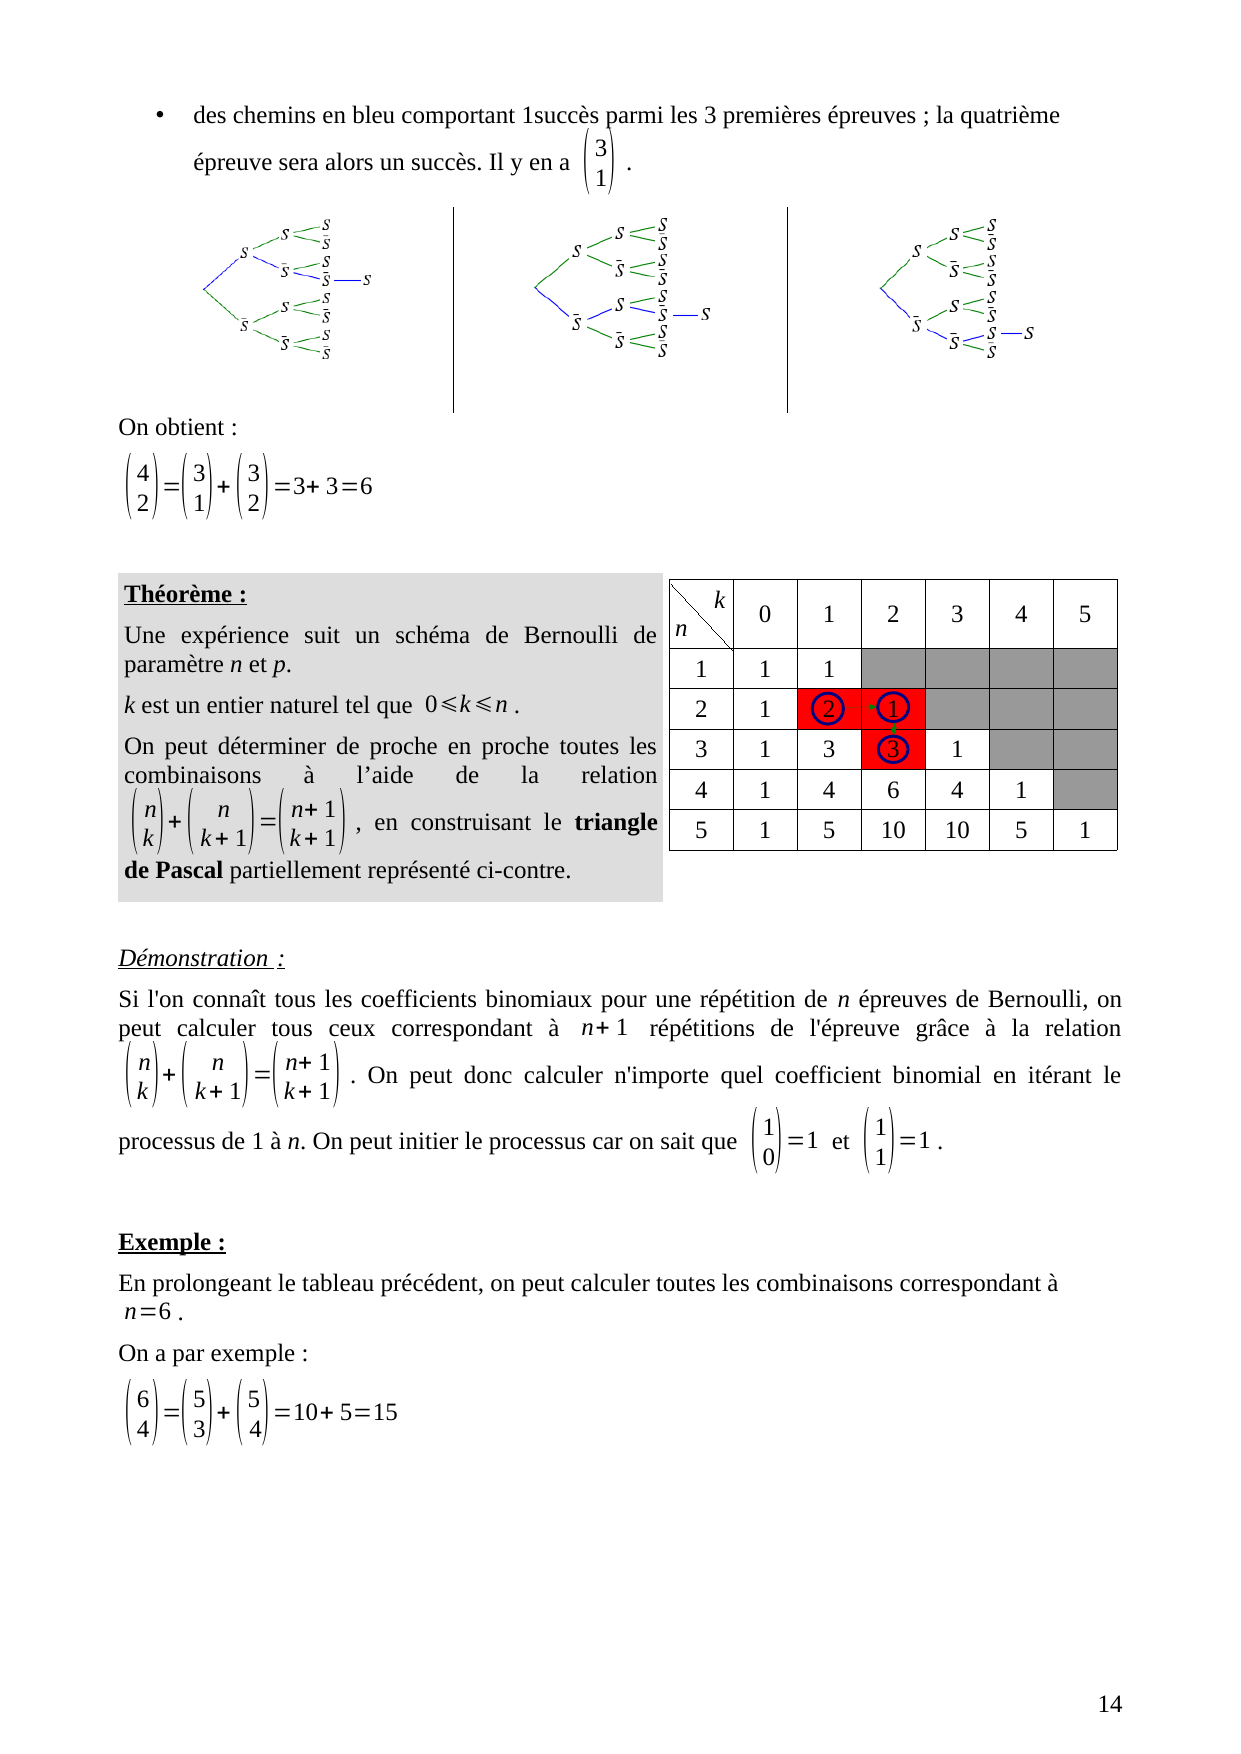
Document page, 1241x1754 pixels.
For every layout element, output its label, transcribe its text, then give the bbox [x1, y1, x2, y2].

table_header 0 [734, 580, 797, 648]
picture [187, 212, 384, 366]
table_cell 3 [798, 730, 861, 769]
table_cell 3 [670, 730, 733, 769]
text On obtient : [118, 412, 1122, 441]
table_cell 1 [926, 730, 989, 769]
table_cell 1 [734, 730, 797, 769]
table_cell 1 [734, 689, 797, 729]
table_header 1 [798, 580, 861, 648]
table_cell [990, 649, 1053, 688]
table_header [454, 207, 787, 412]
table_cell 1 [734, 770, 797, 809]
table_cell 1 [990, 770, 1053, 809]
table_header [788, 207, 1122, 412]
table_cell 1 [734, 810, 797, 849]
table_cell 4 [798, 770, 861, 809]
table_cell 6 [862, 770, 925, 809]
table_cell 2 [670, 689, 733, 729]
table_cell 5 [798, 810, 861, 849]
table_cell 4 [670, 770, 733, 809]
table_cell 1 [670, 649, 733, 688]
table_cell 1 [862, 689, 925, 729]
text Exemple : [118, 1227, 1122, 1256]
table_cell 1 [1054, 810, 1117, 849]
text En prolongeant le tableau précédent, on peut calculer toutes les combinaisons correspondant à . [118, 1268, 1122, 1326]
table_cell [862, 649, 925, 688]
table_cell [1054, 649, 1117, 688]
table_header 2 [862, 580, 925, 648]
table_cell [926, 649, 989, 688]
table_cell [990, 730, 1053, 769]
table_header [664, 573, 1123, 902]
table_header k n [670, 580, 733, 648]
table_cell [1054, 770, 1117, 809]
text On a par exemple : [118, 1338, 1122, 1367]
text Si l'on connaît tous les coefficients binomiaux pour une répétition de n épreuves de Bernoulli, on peut calculer tous ceux correspondant à répétitions de l'épreuve grâce à la relation . On peut donc calculer n'importe quel coefficient binomial en itérant le processus de 1 à n. On peut initier le processus car on sait que et . [118, 984, 1122, 1173]
table_cell 4 [926, 770, 989, 809]
list des chemins en bleu comportant 1succès parmi les 3 premières épreuves ; la quatrième épreuve sera alors un succès. Il y en a . [156, 100, 1122, 194]
table_header Théorème : Une expérience suit un schéma de Bernoulli de paramètre n et p. k est un entier naturel tel que . On peut déterminer de proche en proche toutes les combinaisons à l’aide de la relation , en construisant le triangle de Pascal partiellement représenté ci-contre. [118, 573, 663, 902]
table_cell 2 [798, 689, 861, 729]
table_cell 5 [990, 810, 1053, 849]
text Démonstration : [118, 943, 1122, 972]
table_cell 10 [862, 810, 925, 849]
table_cell [1054, 689, 1117, 729]
table_cell 3 [862, 730, 925, 769]
table_cell 1 [734, 649, 797, 688]
picture [865, 212, 1044, 364]
table_cell 1 [798, 649, 861, 688]
table_header 5 [1054, 580, 1117, 648]
table_cell 10 [926, 810, 989, 849]
table_cell [926, 689, 989, 729]
table_cell [990, 689, 1053, 729]
table_cell [1054, 730, 1117, 769]
table_header 3 [926, 580, 989, 648]
picture [517, 212, 723, 362]
table_header [118, 207, 453, 412]
table_cell 5 [670, 810, 733, 849]
table_header 4 [990, 580, 1053, 648]
